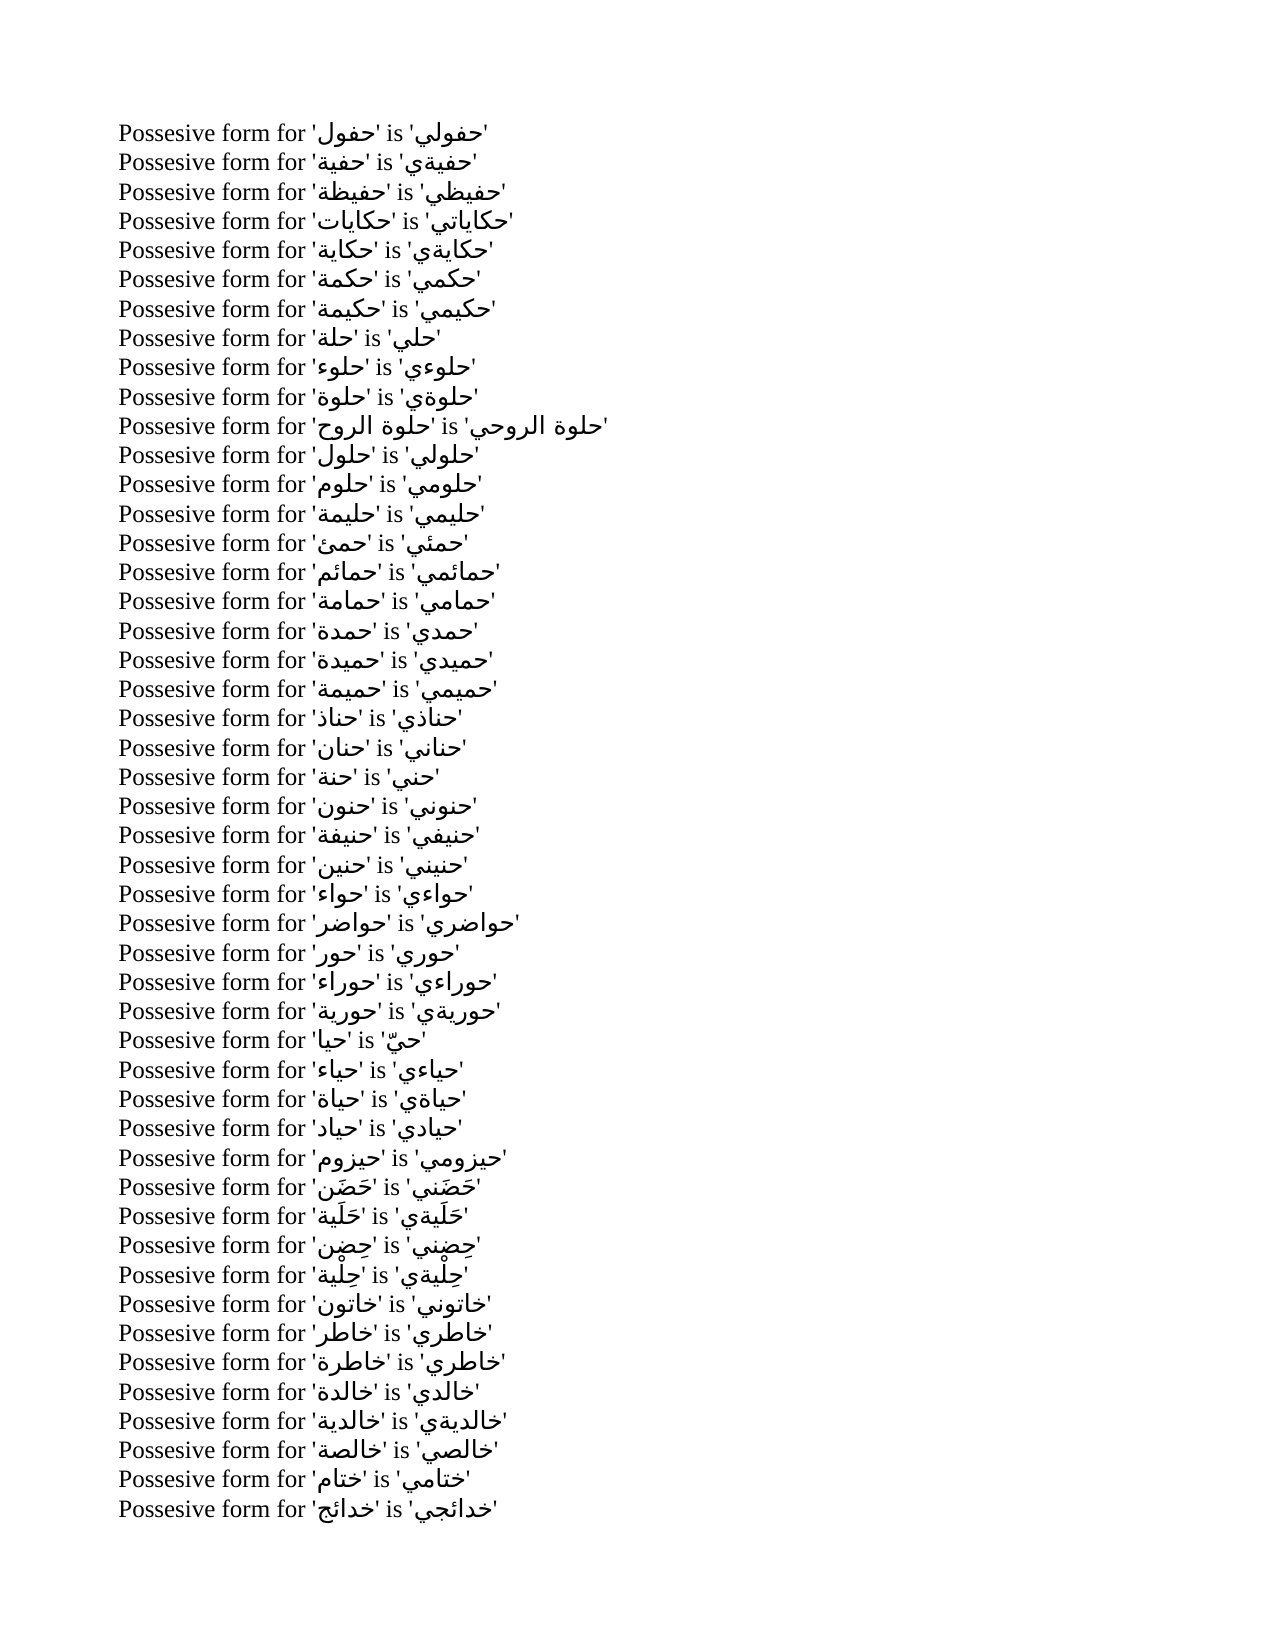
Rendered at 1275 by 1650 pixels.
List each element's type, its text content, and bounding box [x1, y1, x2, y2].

text Possesive form for 'حلوة' is 'حلوةي' [118, 382, 1157, 411]
text Possesive form for 'خالدية' is 'خالديةي' [118, 1406, 1157, 1435]
text Possesive form for 'حكاية' is 'حكايةي' [118, 235, 1157, 264]
text Possesive form for 'حكيمة' is 'حكيمي' [118, 294, 1157, 323]
text Possesive form for 'حمائم' is 'حمائمي' [118, 557, 1157, 586]
text Possesive form for 'حواضر' is 'حواضري' [118, 908, 1157, 938]
text Possesive form for 'حنيفة' is 'حنيفي' [118, 821, 1157, 850]
text Possesive form for 'حليمة' is 'حليمي' [118, 499, 1157, 528]
text Possesive form for 'حياة' is 'حياةي' [118, 1084, 1157, 1113]
text Possesive form for 'حفيظة' is 'حفيظي' [118, 177, 1157, 206]
text Possesive form for 'حلوة الروح' is 'حلوة الروحي' [118, 411, 1157, 440]
text Possesive form for 'حورية' is 'حوريةي' [118, 996, 1157, 1026]
text Possesive form for 'حكايات' is 'حكاياتي' [118, 206, 1157, 235]
text Possesive form for 'حلوم' is 'حلومي' [118, 469, 1157, 499]
text Possesive form for 'حيزوم' is 'حيزومي' [118, 1143, 1157, 1172]
text Possesive form for 'حنة' is 'حني' [118, 762, 1157, 791]
text Possesive form for 'حناذ' is 'حناذي' [118, 703, 1157, 733]
text Possesive form for 'حِلْية' is 'حِلْيةي' [118, 1260, 1157, 1289]
text Possesive form for 'حياء' is 'حياءي' [118, 1055, 1157, 1084]
text Possesive form for 'حنان' is 'حناني' [118, 733, 1157, 762]
text Possesive form for 'حياد' is 'حيادي' [118, 1113, 1157, 1143]
text Possesive form for 'خالدة' is 'خالدي' [118, 1377, 1157, 1406]
text Possesive form for 'خالصة' is 'خالصي' [118, 1435, 1157, 1464]
text Possesive form for 'حمئ' is 'حمئي' [118, 528, 1157, 557]
text Possesive form for 'حميمة' is 'حميمي' [118, 674, 1157, 703]
text Possesive form for 'حِضن' is 'حِضني' [118, 1230, 1157, 1260]
text Possesive form for 'حيا' is 'حيّ' [118, 1026, 1157, 1055]
text Possesive form for 'حنين' is 'حنيني' [118, 850, 1157, 879]
text Possesive form for 'ختام' is 'ختامي' [118, 1464, 1157, 1494]
text Possesive form for 'خدائج' is 'خدائجي' [118, 1494, 1157, 1523]
text Possesive form for 'حنون' is 'حنوني' [118, 791, 1157, 821]
text Possesive form for 'حكمة' is 'حكمي' [118, 264, 1157, 294]
text Possesive form for 'حميدة' is 'حميدي' [118, 645, 1157, 674]
text Possesive form for 'حَلَية' is 'حَلَيةي' [118, 1201, 1157, 1230]
text Possesive form for 'حور' is 'حوري' [118, 938, 1157, 967]
text Possesive form for 'خاطر' is 'خاطري' [118, 1318, 1157, 1347]
text Possesive form for 'حفية' is 'حفيةي' [118, 147, 1157, 177]
text Possesive form for 'حلة' is 'حلي' [118, 323, 1157, 352]
text Possesive form for 'حوراء' is 'حوراءي' [118, 967, 1157, 996]
text Possesive form for 'حمامة' is 'حمامي' [118, 586, 1157, 616]
text Possesive form for 'خاتون' is 'خاتوني' [118, 1289, 1157, 1318]
text Possesive form for 'حلوء' is 'حلوءي' [118, 352, 1157, 382]
text Possesive form for 'حفول' is 'حفولي' [118, 118, 1157, 147]
text Possesive form for 'حَضَن' is 'حَضَني' [118, 1172, 1157, 1201]
text Possesive form for 'حمدة' is 'حمدي' [118, 616, 1157, 645]
text Possesive form for 'خاطرة' is 'خاطري' [118, 1347, 1157, 1377]
text Possesive form for 'حواء' is 'حواءي' [118, 879, 1157, 908]
text Possesive form for 'حلول' is 'حلولي' [118, 440, 1157, 469]
